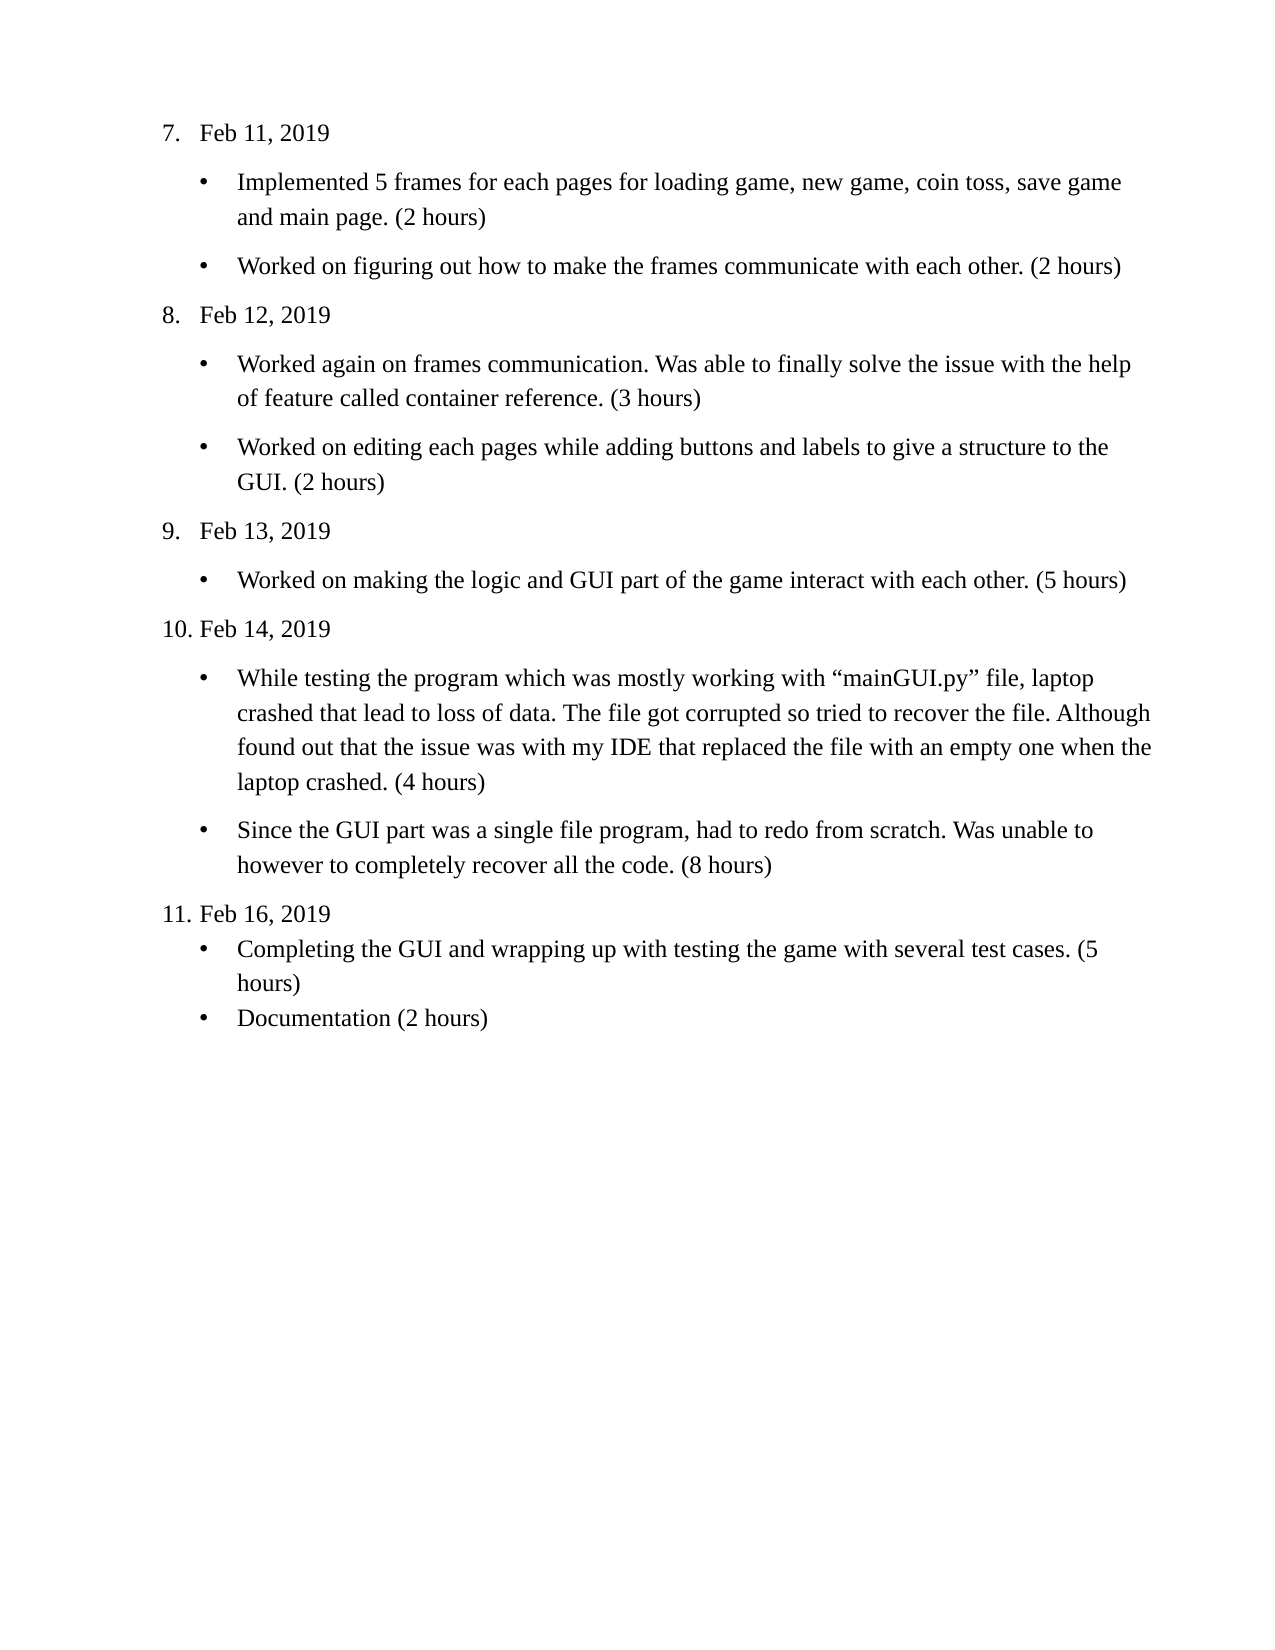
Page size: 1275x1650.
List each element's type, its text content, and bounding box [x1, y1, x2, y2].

list Feb 16, 2019 [162, 899, 1157, 928]
list Documentation (2 hours) [199, 1003, 1157, 1031]
list Worked on making the logic and GUI part of the game interact with each other. (5 hours) [199, 565, 1157, 594]
list Completing the GUI and wrapping up with testing the game with several test cases. (5 hours) [199, 934, 1157, 997]
list Feb 11, 2019 [162, 118, 1157, 147]
list Worked on editing each pages while adding buttons and labels to give a structure to the GUI. (2 hours) [199, 432, 1157, 496]
list Worked again on frames communication. Was able to finally solve the issue with the help of feature called container reference. (3 hours) [199, 349, 1157, 412]
list Feb 13, 2019 [162, 516, 1157, 545]
list Worked on figuring out how to make the frames communicate with each other. (2 hours) [199, 251, 1157, 279]
list Since the GUI part was a single file program, had to redo from scratch. Was unable to however to completely recover all the code. (8 hours) [199, 816, 1157, 879]
list While testing the program which was mostly working with “mainGUI.py” file, laptop crashed that lead to loss of data. The file got corrupted so tried to recover the file. Although found out that the issue was with my IDE that replaced the file with an empty one when the laptop crashed. (4 hours) [199, 663, 1157, 795]
list Feb 12, 2019 [162, 300, 1157, 328]
list Feb 14, 2019 [162, 614, 1157, 643]
list Implemented 5 frames for each pages for loading game, new game, coin toss, save game and main page. (2 hours) [199, 167, 1157, 230]
